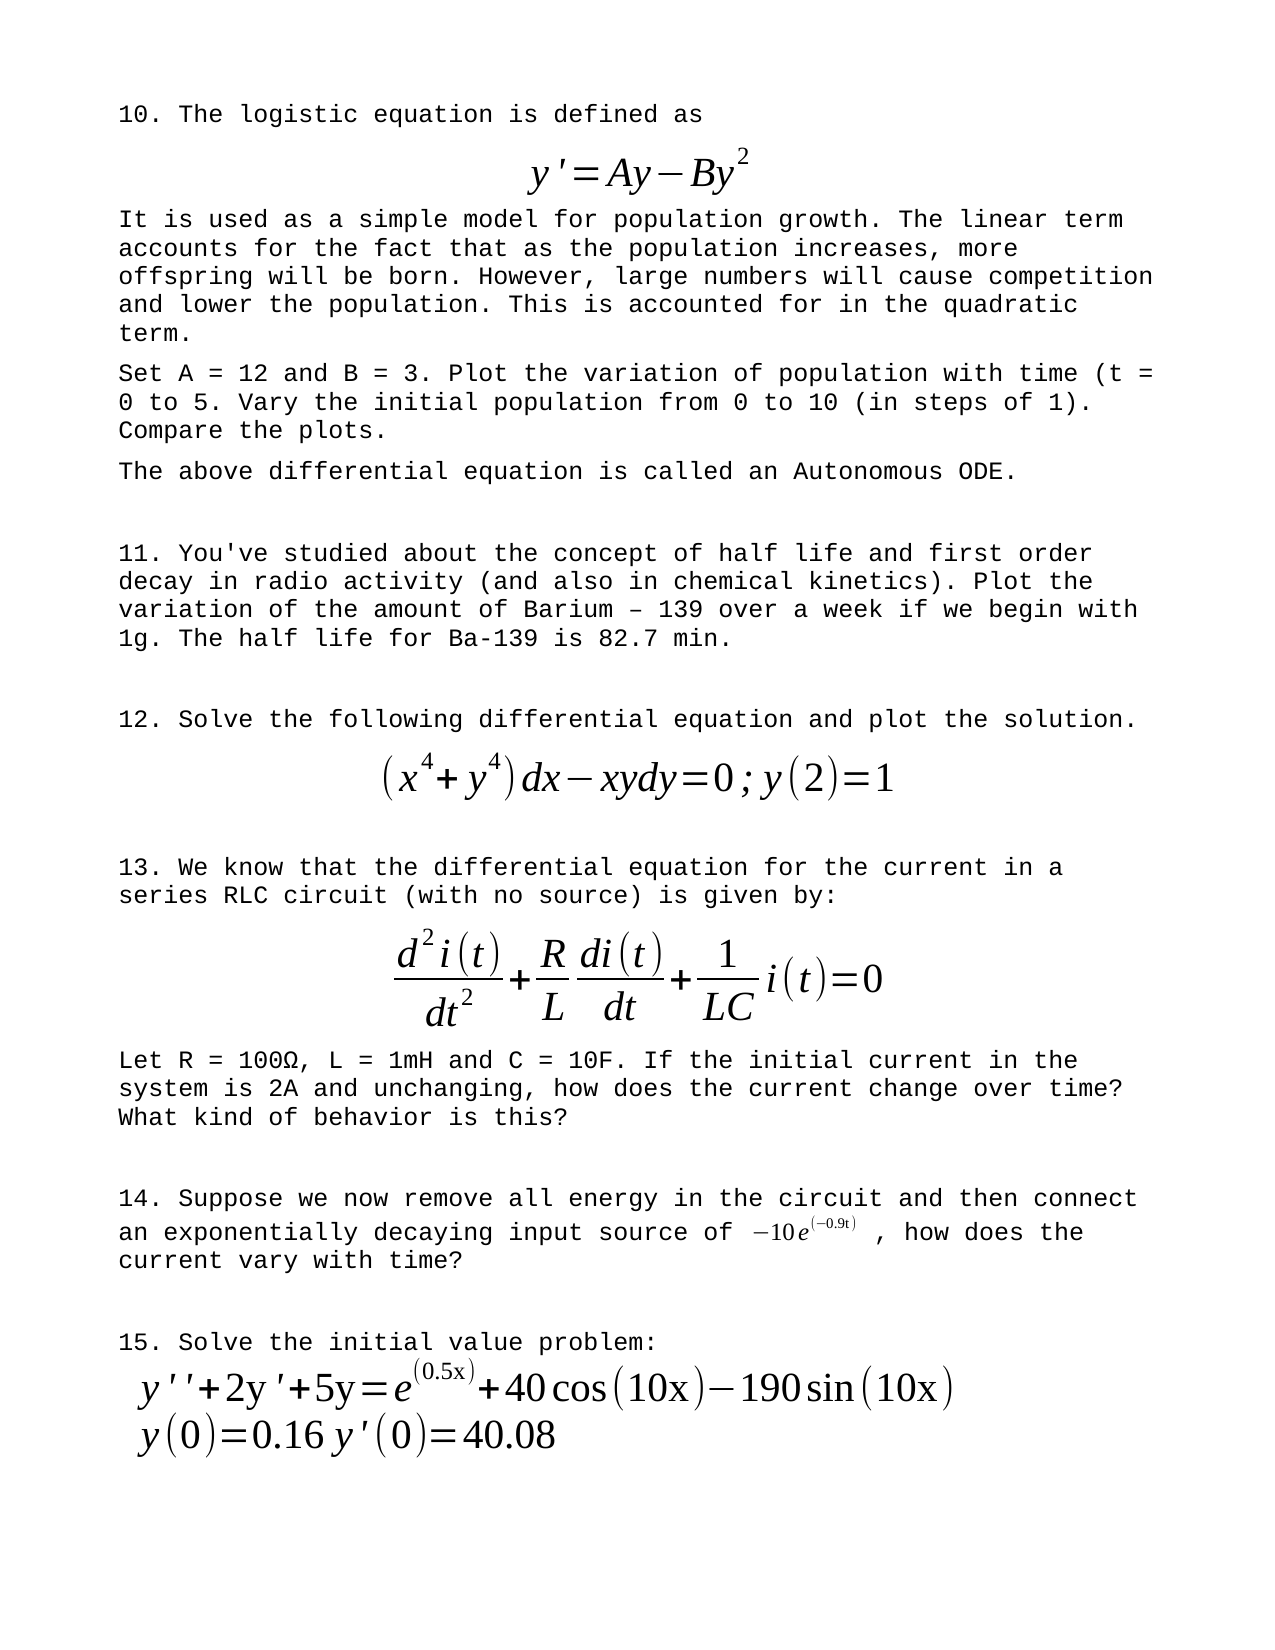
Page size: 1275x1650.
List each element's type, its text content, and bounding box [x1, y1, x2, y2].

text Let R = 100Ω, L = 1mH and C = 10F. If the initial current in the system is 2A and unchanging, how does the current change over time? What kind of behavior is this? [118, 1048, 1157, 1133]
text 10. The logistic equation is defined as [118, 102, 1157, 130]
text The above differential equation is called an Autonomous ODE. [118, 458, 1157, 487]
text 15. Solve the initial value problem: [118, 1329, 1157, 1458]
text Set A = 12 and B = 3. Plot the variation of population with time (t = 0 to 5. Vary the initial population from 0 to 10 (in steps of 1). Compare the plots. [118, 361, 1157, 446]
text 12. Solve the following differential equation and plot the solution. [118, 707, 1157, 735]
text 11. You've studied about the concept of half life and first order decay in radio activity (and also in chemical kinetics). Plot the variation of the amount of Barium – 139 over a week if we begin with 1g. The half life for Ba-139 is 82.7 min. [118, 540, 1157, 653]
text 13. We know that the differential equation for the current in a series RLC circuit (with no source) is given by: [118, 854, 1157, 911]
text 14. Suppose we now remove all energy in the circuit and then connect an exponentially decaying input source of, how does the current vary with time? [118, 1186, 1157, 1276]
text It is used as a simple model for population growth. The linear term accounts for the fact that as the population increases, more offspring will be born. However, large numbers will cause competition and lower the population. This is accounted for in the quadratic term. [118, 207, 1157, 348]
